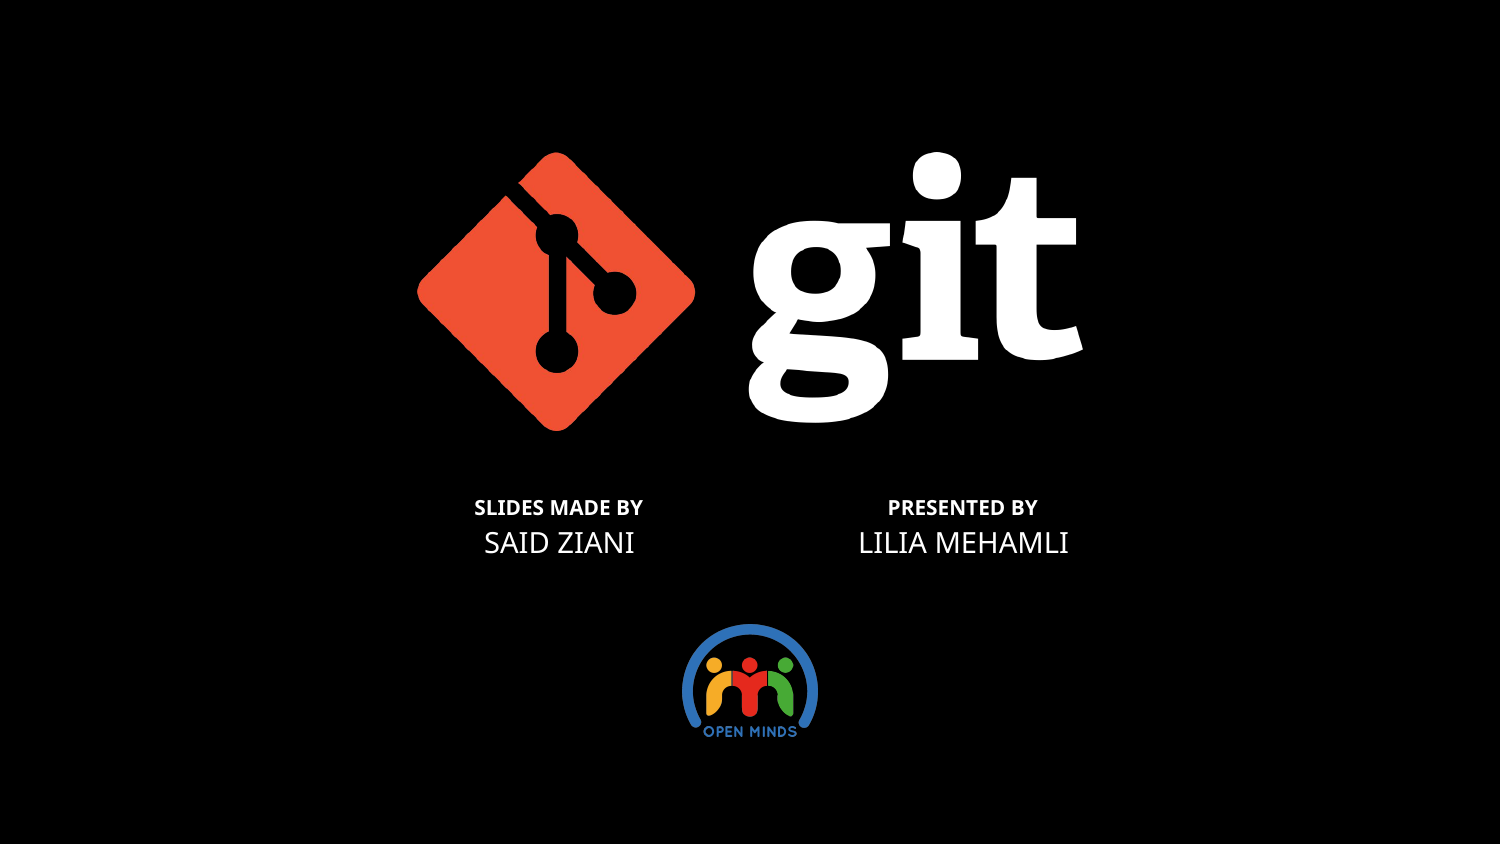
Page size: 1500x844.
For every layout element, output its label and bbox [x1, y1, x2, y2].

picture [417, 152, 1083, 431]
picture [682, 624, 818, 737]
